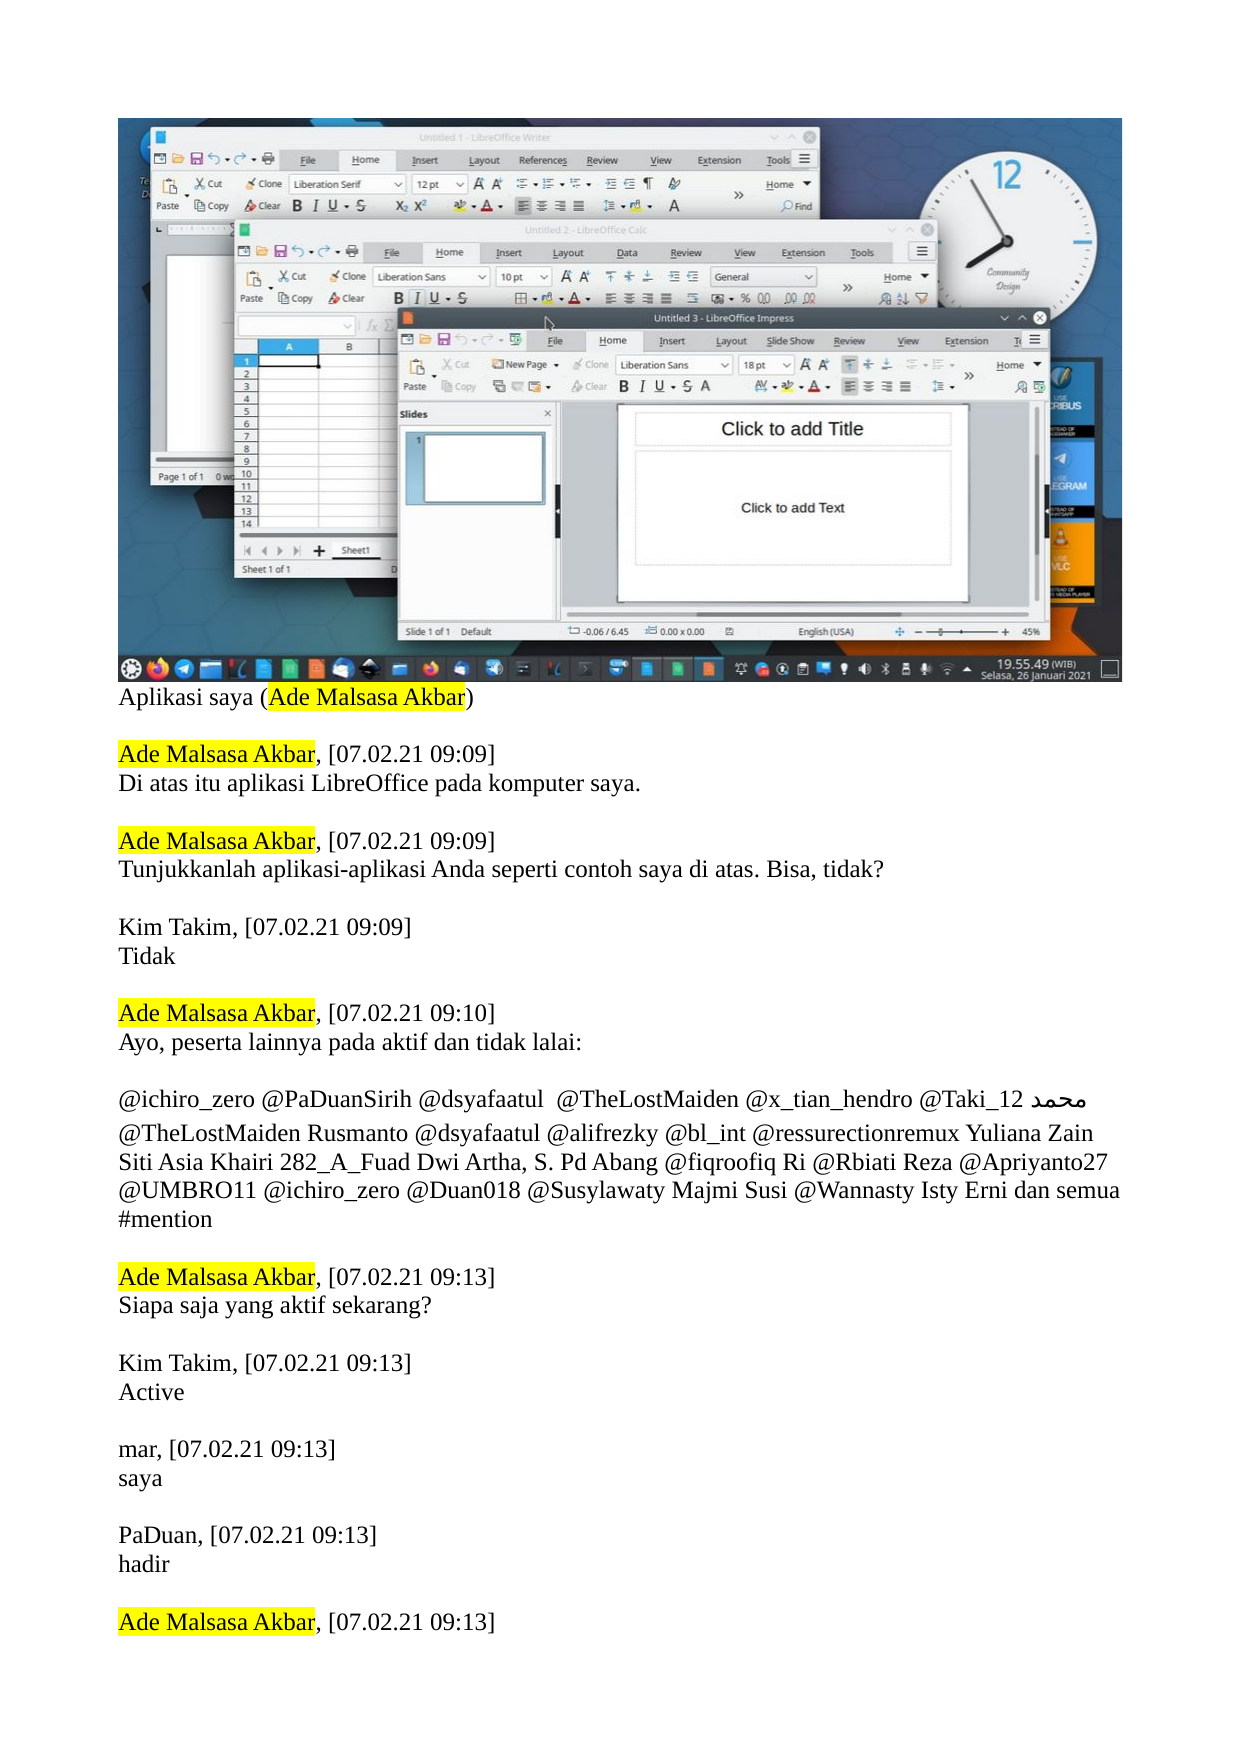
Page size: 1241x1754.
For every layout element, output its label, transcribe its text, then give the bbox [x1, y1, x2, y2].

text saya [118, 1463, 1122, 1492]
text Kim Takim, [07.02.21 09:13] [118, 1348, 1122, 1377]
text Aplikasi saya (Ade Malsasa Akbar) [118, 682, 1122, 711]
text Ade Malsasa Akbar, [07.02.21 09:10] [118, 998, 1122, 1027]
text Tunjukkanlah aplikasi-aplikasi Anda seperti contoh saya di atas. Bisa, tidak? [118, 854, 1122, 883]
text Siapa saja yang aktif sekarang? [118, 1291, 1122, 1319]
text Ayo, peserta lainnya pada aktif dan tidak lalai: [118, 1027, 1122, 1056]
text Ade Malsasa Akbar, [07.02.21 09:13] [118, 1262, 1122, 1291]
text Ade Malsasa Akbar, [07.02.21 09:09] [118, 826, 1122, 854]
text Ade Malsasa Akbar, [07.02.21 09:13] [118, 1607, 1122, 1636]
text PaDuan, [07.02.21 09:13] [118, 1521, 1122, 1549]
text Active [118, 1377, 1122, 1406]
text Tidak [118, 941, 1122, 969]
text Ade Malsasa Akbar, [07.02.21 09:09] [118, 739, 1122, 768]
picture [118, 118, 1123, 682]
text Di atas itu aplikasi LibreOffice pada komputer saya. [118, 768, 1122, 797]
text hadir [118, 1549, 1122, 1578]
text mar, [07.02.21 09:13] [118, 1434, 1122, 1463]
text @ichiro_zero @PaDuanSirih @dsyafaatul @TheLostMaiden @x_tian_hendro @Taki_12 محمد @TheLostMaiden Rusmanto @dsyafaatul @alifrezky @bl_int @ressurectionremux Yuliana Zain Siti Asia Khairi 282_A_Fuad Dwi Artha, S. Pd Abang @fiqroofiq Ri @Rbiati Reza @Apriyanto27 @UMBRO11 @ichiro_zero @Duan018 @Susylawaty Majmi Susi @Wannasty Isty Erni dan semua #mention [118, 1084, 1122, 1233]
text Kim Takim, [07.02.21 09:09] [118, 912, 1122, 941]
